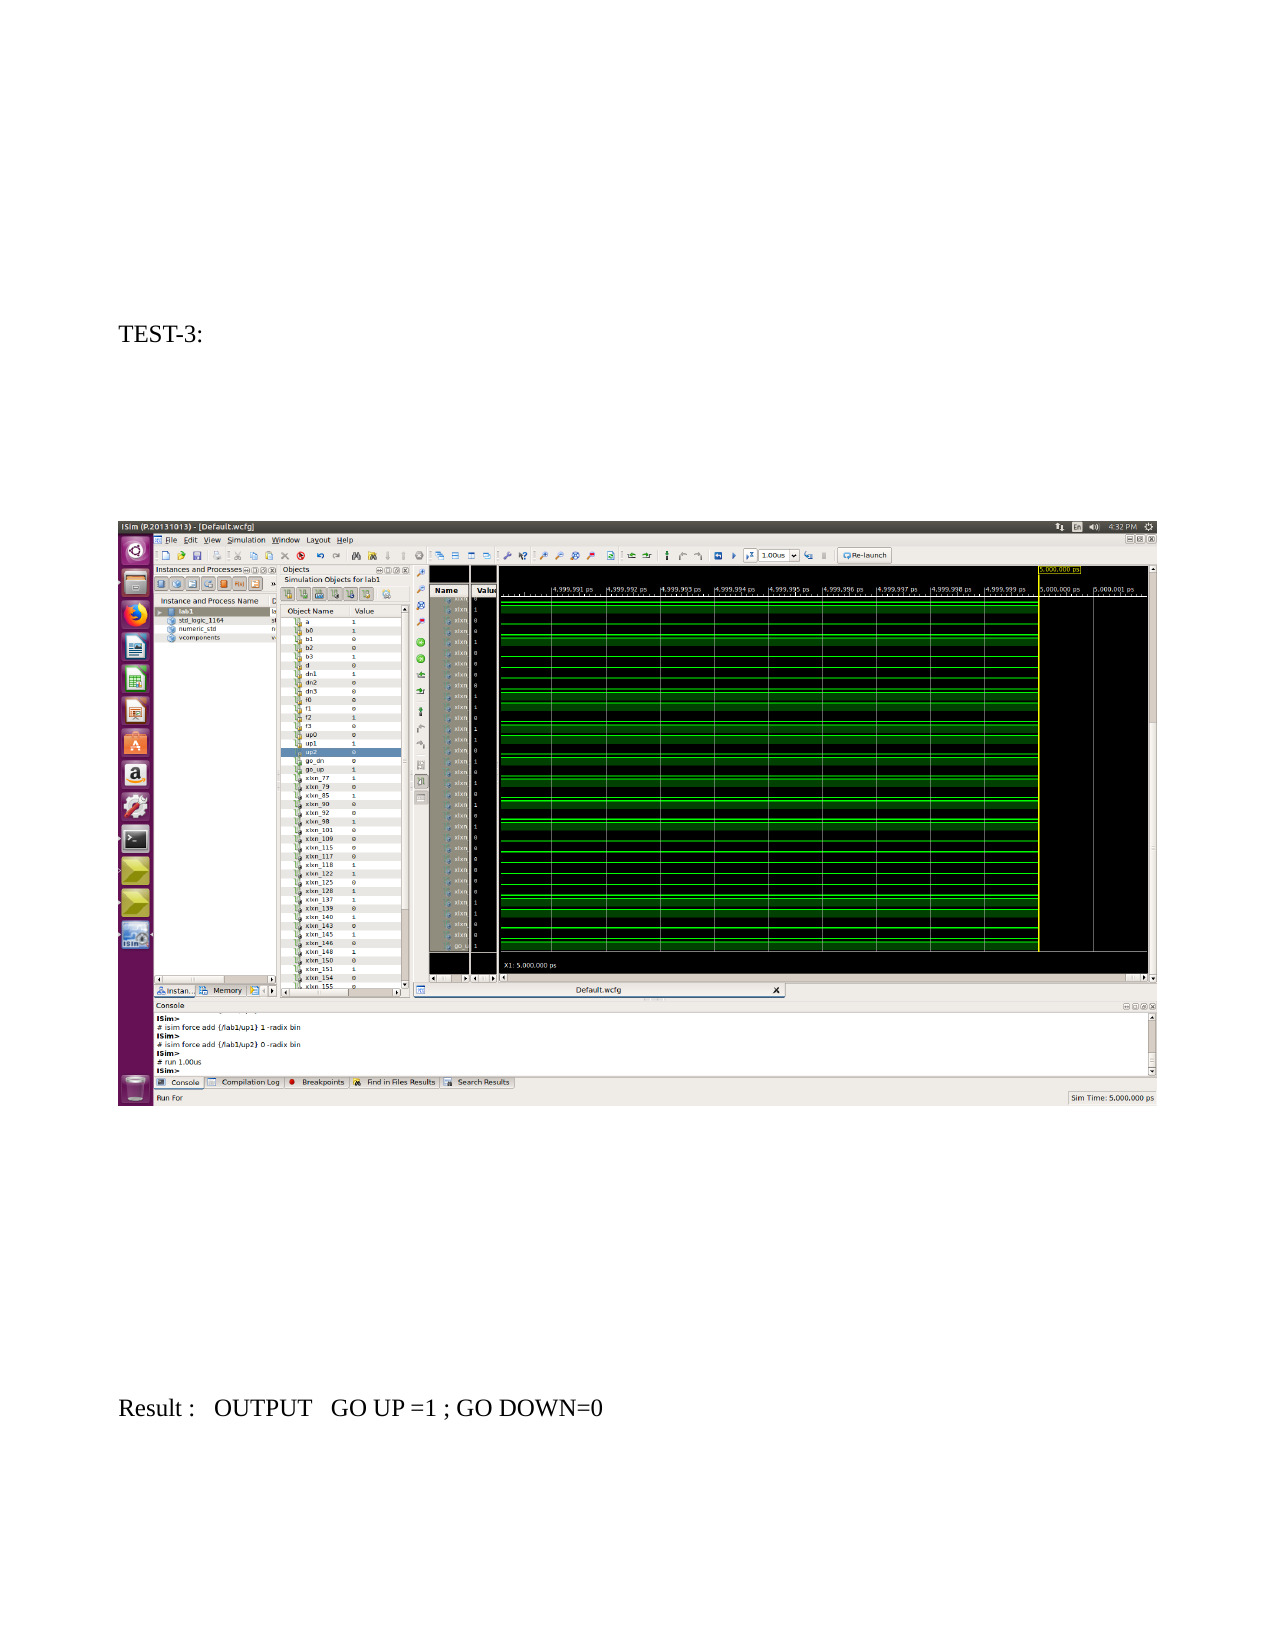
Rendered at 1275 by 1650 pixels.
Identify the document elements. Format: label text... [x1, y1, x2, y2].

text TEST-3: [118, 319, 1157, 348]
text Result : OUTPUT GO UP =1 ; GO DOWN=0 [118, 1393, 1157, 1421]
picture [118, 521, 1157, 1106]
